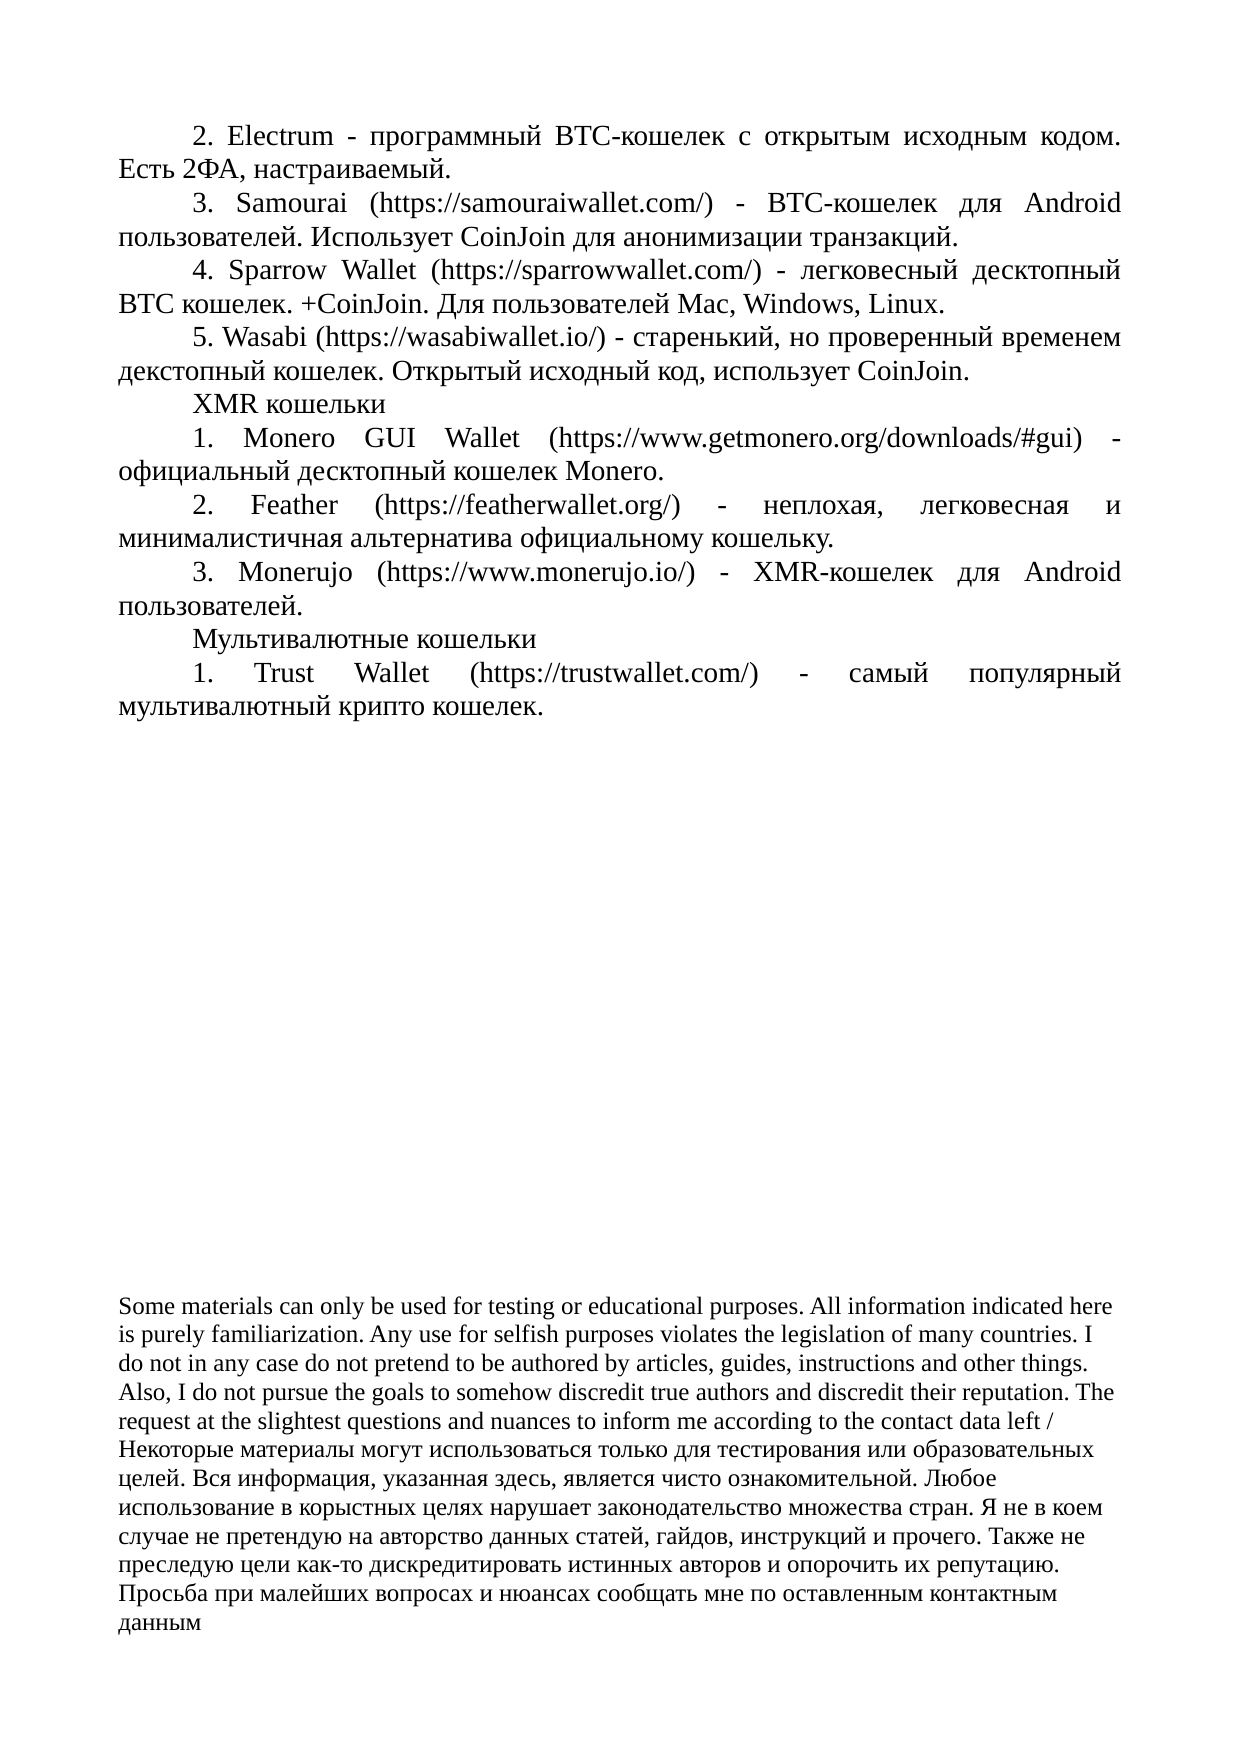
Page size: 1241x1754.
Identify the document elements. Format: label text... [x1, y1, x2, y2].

text 1. Monero GUI Wallet (https://www.getmonero.org/downloads/#gui) - официальный десктопный кошелек Monero. [118, 420, 1122, 487]
text 2. Electrum - программный ВТС-кошелек с открытым исходным кодом. Есть 2ФА, настраиваемый. [118, 118, 1122, 185]
text 3. Samourai (https://samouraiwallet.com/) - ВТС-кошелек для Android пользователей. Использует CoinJoin для анонимизации транзакций. [118, 185, 1122, 252]
text 2. Feather (https://featherwallet.org/) - неплохая, легковесная и минималистичная альтернатива официальному кошельку. [118, 487, 1122, 554]
text XMR кошельки [118, 386, 1122, 420]
text Мультивалютные кошельки [118, 621, 1122, 655]
text 3. Monerujo (https://www.monerujo.io/) - XMR-кошелек для Android пользователей. [118, 554, 1122, 621]
text 1. Trust Wallet (https://trustwallet.com/) - самый популярный мультивалютный крипто кошелек. [118, 655, 1122, 722]
text 4. Sparrow Wallet (https://sparrowwallet.com/) - легковесный десктопный ВТС кошелек. +CoinJoin. Для пользователей Mac, Windows, Linux. [118, 252, 1122, 319]
text 5. Wasabi (https://wasabiwallet.io/) - старенький, но проверенный временем декстопный кошелек. Открытый исходный код, использует CoinJoin. [118, 319, 1122, 386]
